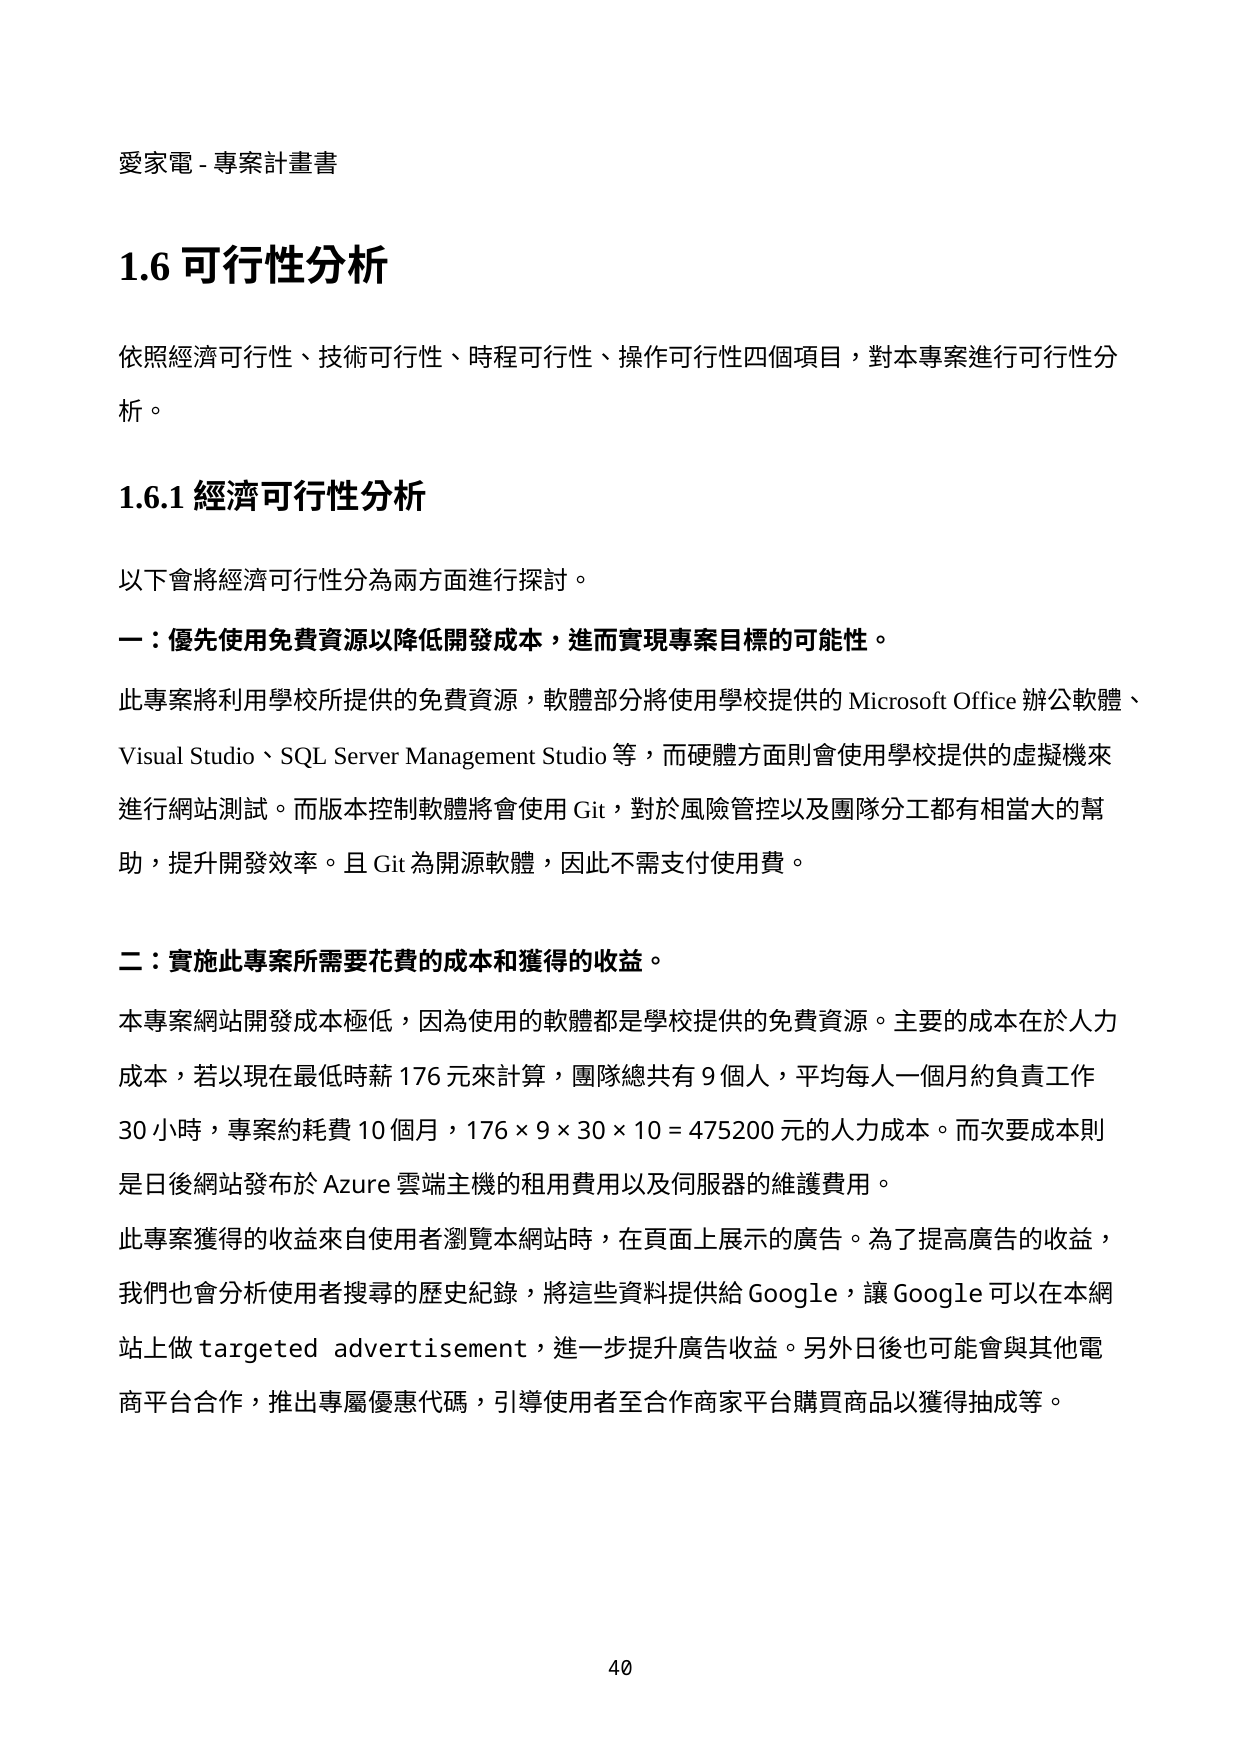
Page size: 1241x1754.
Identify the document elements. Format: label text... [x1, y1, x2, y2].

text 此專案獲得的收益來自使用者瀏覽本網站時，在頁面上展示的廣告。為了提高廣告的收益，我們也會分析使用者搜尋的歷史紀錄，將這些資料提供給Google，讓Google可以在本網站上做targeted advertisement，進一步提升廣告收益。另外日後也可能會與其他電商平台合作，推出專屬優惠代碼，引導使用者至合作商家平台購買商品以獲得抽成等。 [118, 1219, 1122, 1419]
text 二：實施此專案所需要花費的成本和獲得的收益。 [118, 941, 1122, 978]
text 以下會將經濟可行性分為兩方面進行探討。 [118, 560, 1122, 596]
text 本專案網站開發成本極低，因為使用的軟體都是學校提供的免費資源。主要的成本在於人力成本，若以現在最低時薪176元來計算，團隊總共有9個人，平均每人一個月約負責工作30小時，專案約耗費10個月，176 × 9 × 30 × 10 = 475200元的人力成本。而次要成本則是日後網站發布於Azure雲端主機的租用費用以及伺服器的維護費用。 [118, 1002, 1122, 1201]
text 依照經濟可行性、技術可行性、時程可行性、操作可行性四個項目，對本專案進行可行性分析。 [118, 337, 1122, 428]
subtitle 1.6 可行性分析 [118, 232, 1122, 293]
text 一：優先使用免費資源以降低開發成本，進而實現專案目標的可能性。 [118, 621, 1122, 657]
subtitle 1.6.1 經濟可行性分析 [118, 469, 1122, 518]
text 此專案將利用學校所提供的免費資源，軟體部分將使用學校提供的Microsoft Office辦公軟體、Visual Studio、SQL Server Management Studio等，而硬體方面則會使用學校提供的虛擬機來進行網站測試。而版本控制軟體將會使用Git，對於風險管控以及團隊分工都有相當大的幫助，提升開發效率。且Git為開源軟體，因此不需支付使用費。 [118, 681, 1122, 880]
